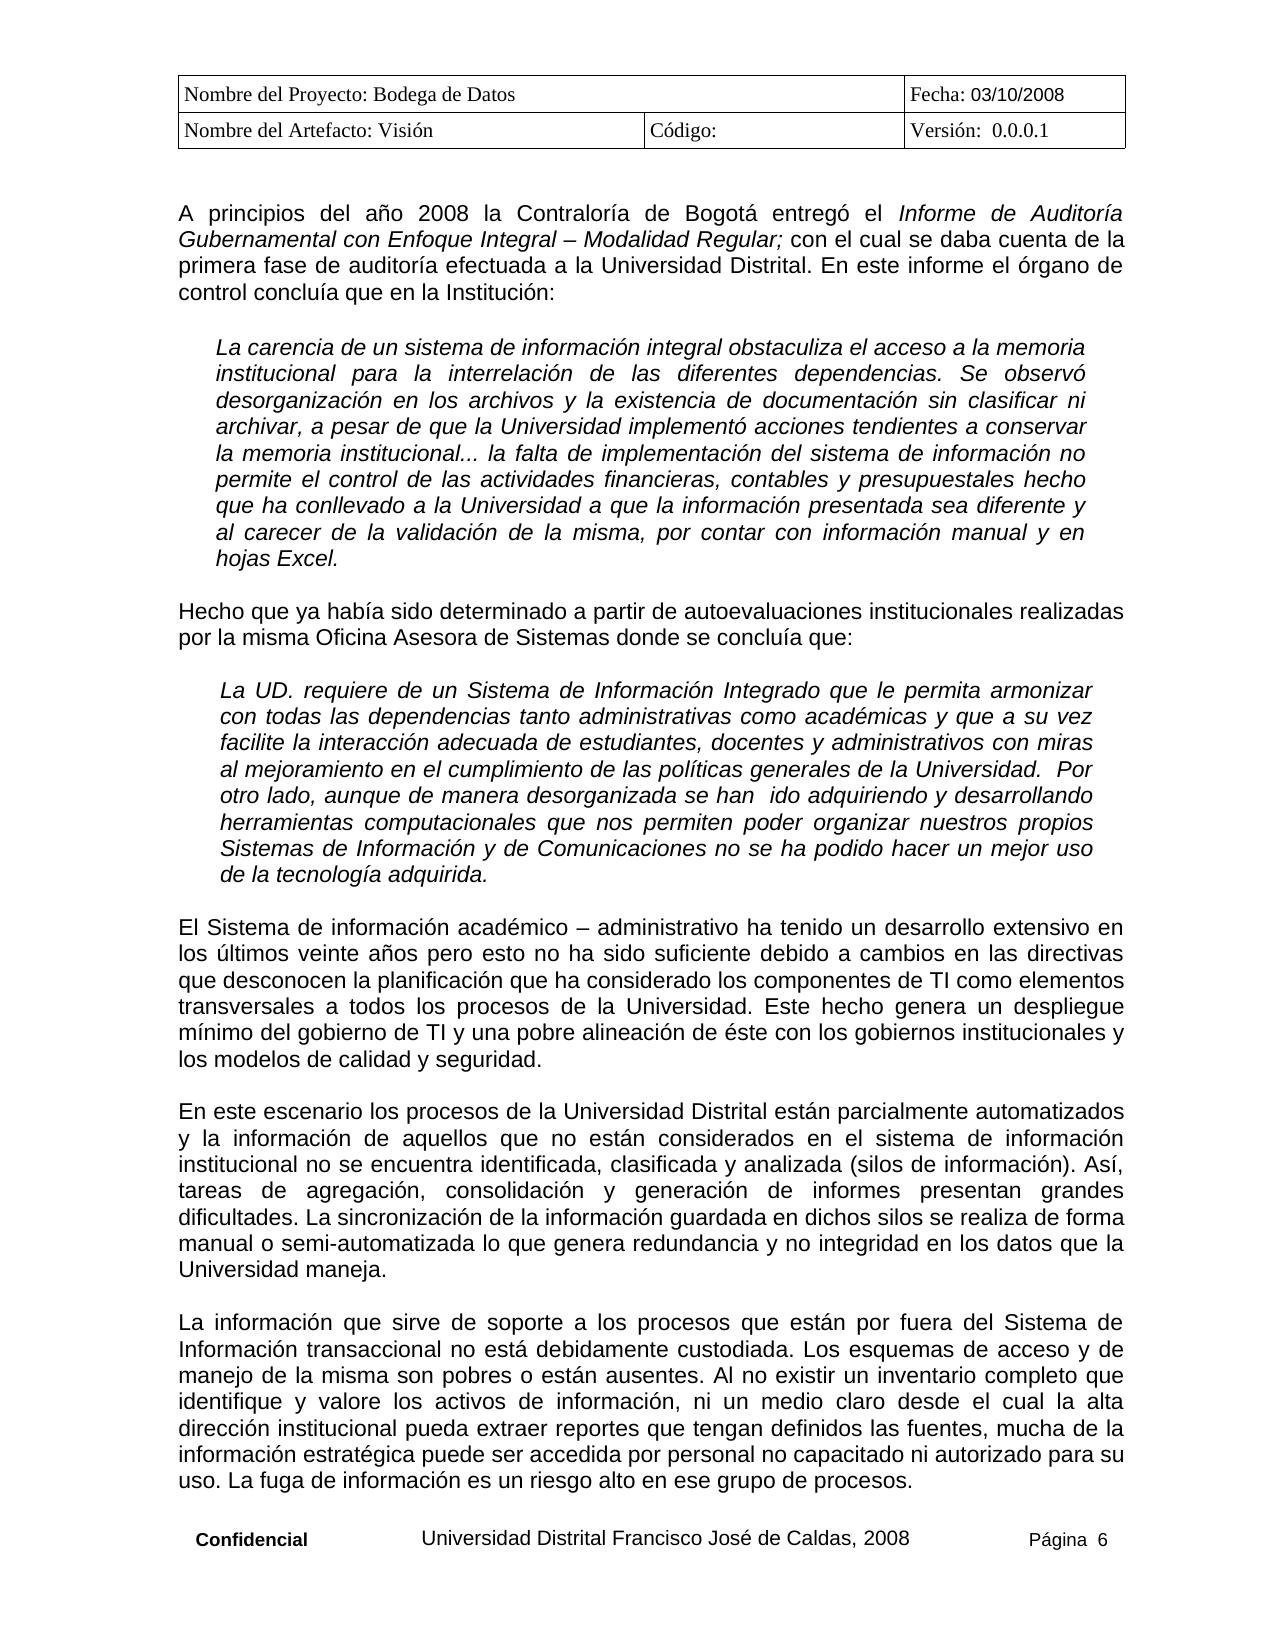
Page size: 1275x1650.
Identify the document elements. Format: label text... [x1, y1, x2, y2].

text A principios del año 2008 la Contraloría de Bogotá entregó el Informe de Auditoría Gubernamental con Enfoque Integral – Modalidad Regular; con el cual se daba cuenta de la primera fase de auditoría efectuada a la Universidad Distrital. En este informe el órgano de control concluía que en la Institución: [178, 199, 1125, 305]
text La información que sirve de soporte a los procesos que están por fuera del Sistema de Información transaccional no está debidamente custodiada. Los esquemas de acceso y de manejo de la misma son pobres o están ausentes. Al no existir un inventario completo que identifique y valore los activos de información, ni un medio claro desde el cual la alta dirección institucional pueda extraer reportes que tengan definidos las fuentes, mucha de la información estratégica puede ser accedida por personal no capacitado ni autorizado para su uso. La fuga de información es un riesgo alto en ese grupo de procesos. [178, 1309, 1125, 1494]
text Hecho que ya había sido determinado a partir de autoevaluaciones institucionales realizadas por la misma Oficina Asesora de Sistemas donde se concluía que: [178, 598, 1125, 650]
text La carencia de un sistema de información integral obstaculiza el acceso a la memoria institucional para la interrelación de las diferentes dependencias. Se observó desorganización en los archivos y la existencia de documentación sin clasificar ni archivar, a pesar de que la Universidad implementó acciones tendientes a conservar la memoria institucional... la falta de implementación del sistema de información no permite el control de las actividades financieras, contables y presupuestales hecho que ha conllevado a la Universidad a que la información presentada sea diferente y al carecer de la validación de la misma, por contar con información manual y en hojas Excel. [216, 334, 1089, 571]
text La UD. requiere de un Sistema de Información Integrado que le permita armonizar con todas las dependencias tanto administrativas como académicas y que a su vez facilite la interacción adecuada de estudiantes, docentes y administrativos con miras al mejoramiento en el cumplimiento de las políticas generales de la Universidad. Por otro lado, aunque de manera desorganizada se han ido adquiriendo y desarrollando herramientas computacionales que nos permiten poder organizar nuestros propios Sistemas de Información y de Comunicaciones no se ha podido hacer un mejor uso de la tecnología adquirida. [220, 677, 1096, 887]
text En este escenario los procesos de la Universidad Distrital están parcialmente automatizados y la información de aquellos que no están considerados en el sistema de información institucional no se encuentra identificada, clasificada y analizada (silos de información). Así, tareas de agregación, consolidación y generación de informes presentan grandes dificultades. La sincronización de la información guardada en dichos silos se realiza de forma manual o semi-automatizada lo que genera redundancia y no integridad en los datos que la Universidad maneja. [178, 1098, 1125, 1283]
text El Sistema de información académico – administrativo ha tenido un desarrollo extensivo en los últimos veinte años pero esto no ha sido suficiente debido a cambios en las directivas que desconocen la planificación que ha considerado los componentes de TI como elementos transversales a todos los procesos de la Universidad. Este hecho genera un despliegue mínimo del gobierno de TI y una pobre alineación de éste con los gobiernos institucionales y los modelos de calidad y seguridad. [178, 914, 1125, 1072]
